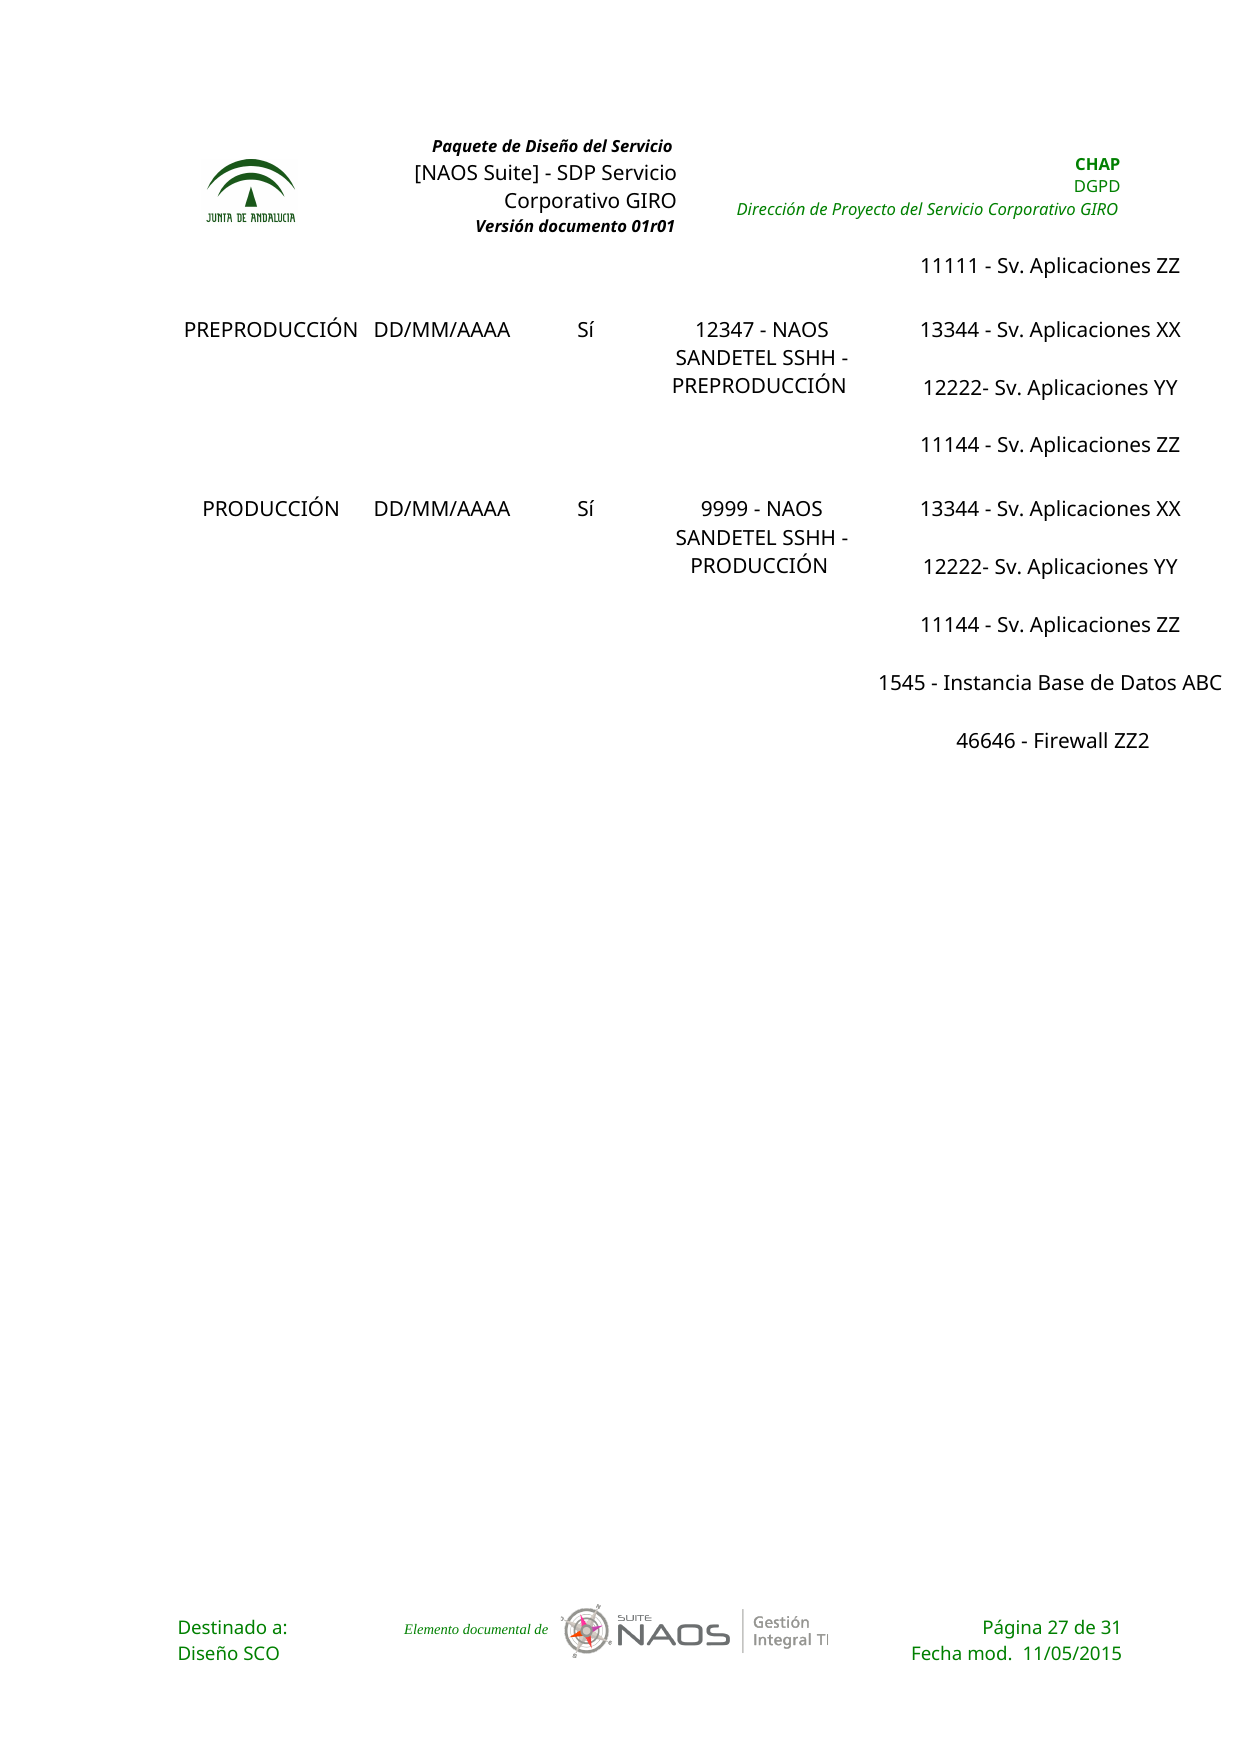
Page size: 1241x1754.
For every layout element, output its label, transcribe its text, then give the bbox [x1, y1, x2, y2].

table_cell PREPRODUCCIÓN [177, 312, 370, 491]
table_cell Sí [519, 312, 657, 491]
table_cell 13344 - Sv. Aplicaciones XX 12222- Sv. Aplicaciones YY 11144 - Sv. Aplicaciones ZZ 1545 - Instancia Base de Datos ABC 46646 - Firewall ZZ2 [866, 491, 1240, 787]
picture [560, 1604, 829, 1658]
table_cell PRODUCCIÓN [177, 491, 370, 787]
table_cell DD/MM/AAAA [370, 312, 519, 491]
table_cell [177, 248, 370, 312]
table_cell 11111 - Sv. Aplicaciones ZZ [866, 248, 1240, 312]
table_cell 12347 - NAOS SANDETEL SSHH - PREPRODUCCIÓN [658, 312, 866, 491]
table_cell 13344 - Sv. Aplicaciones XX 12222- Sv. Aplicaciones YY 11144 - Sv. Aplicaciones ZZ [866, 312, 1240, 491]
table_cell 9999 - NAOS SANDETEL SSHH - PRODUCCIÓN [658, 491, 866, 787]
table_cell [519, 248, 657, 312]
table_cell [658, 248, 866, 312]
table_cell Sí [519, 491, 657, 787]
table_cell DD/MM/AAAA [370, 491, 519, 787]
table_cell [370, 248, 519, 312]
picture [201, 159, 298, 226]
